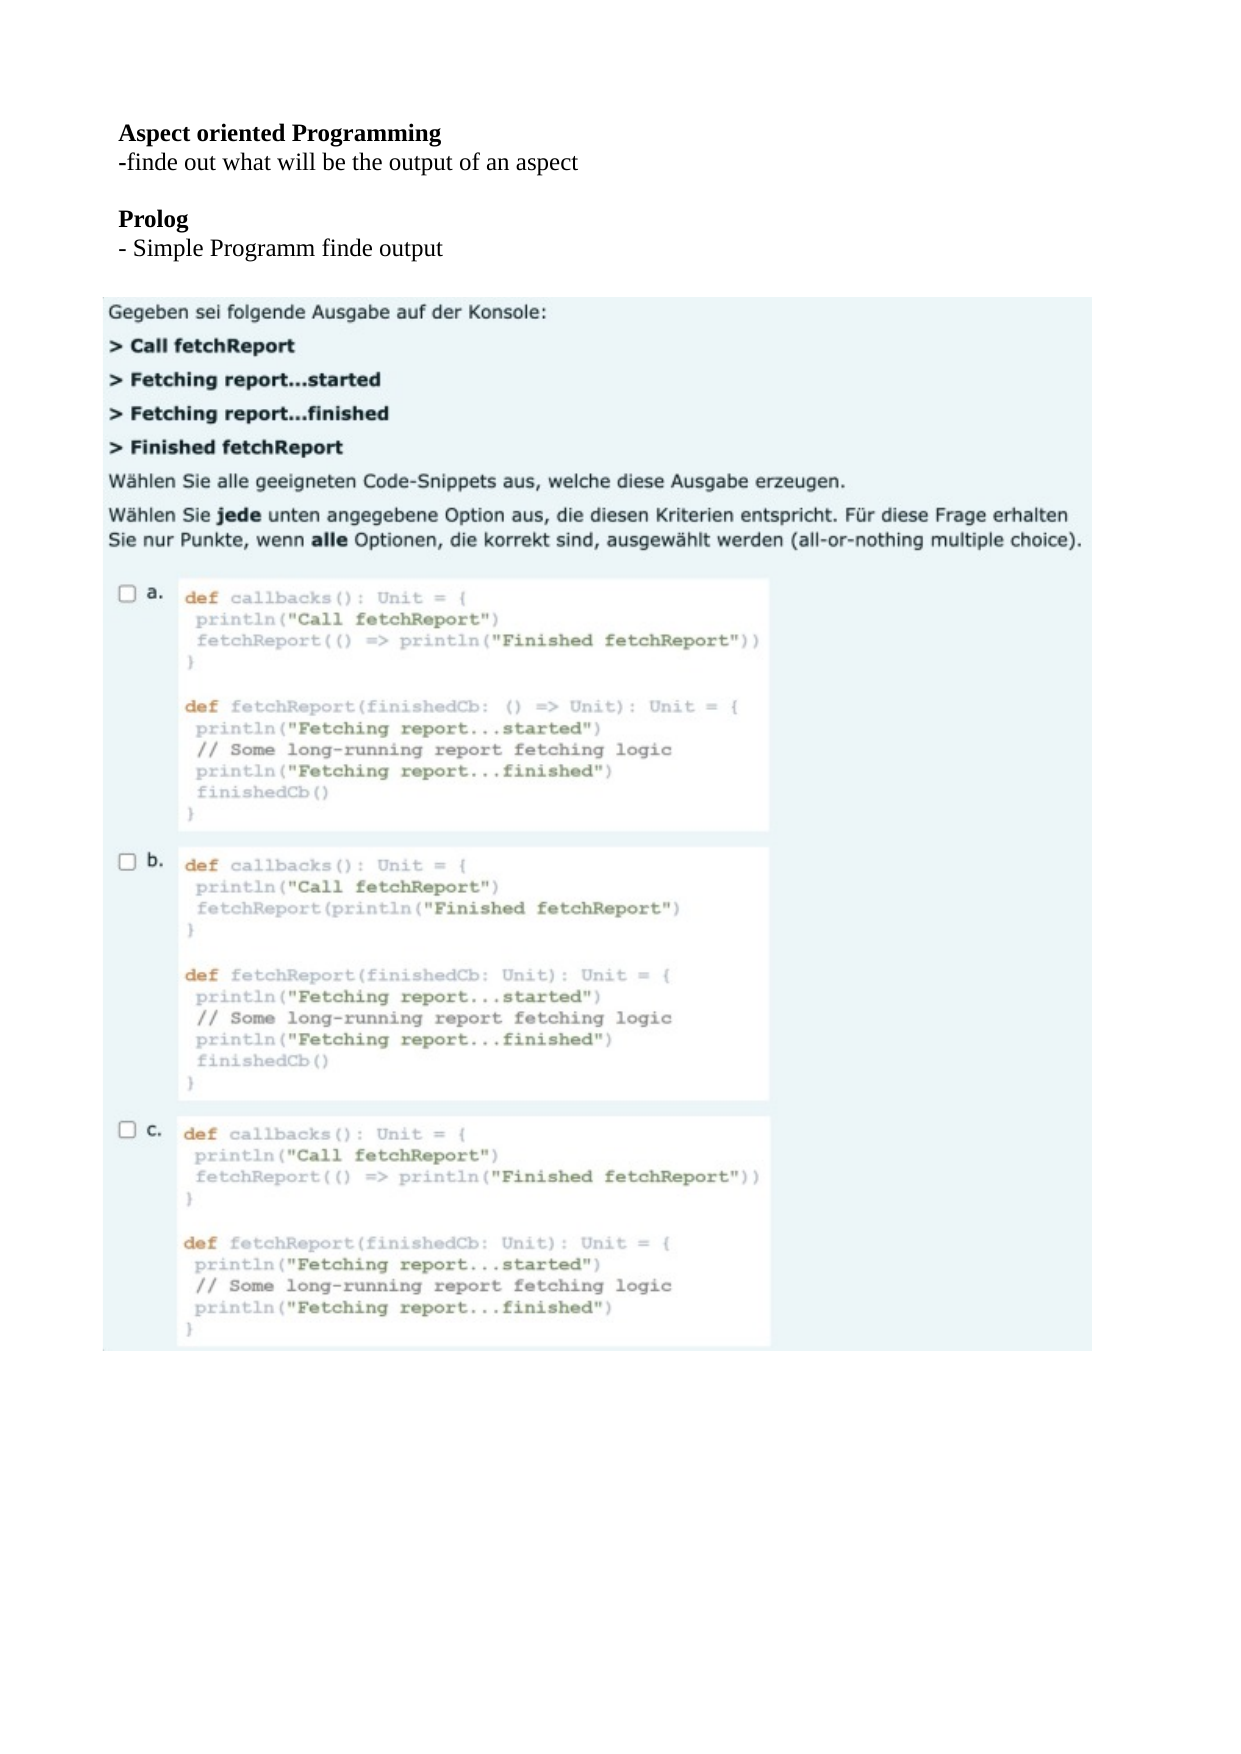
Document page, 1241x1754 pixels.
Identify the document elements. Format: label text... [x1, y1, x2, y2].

text Prolog [118, 204, 1122, 233]
text - Simple Programm finde output [118, 233, 1122, 262]
text -finde out what will be the output of an aspect [118, 147, 1122, 176]
text Aspect oriented Programming [118, 118, 1122, 147]
picture [102, 297, 1092, 1351]
